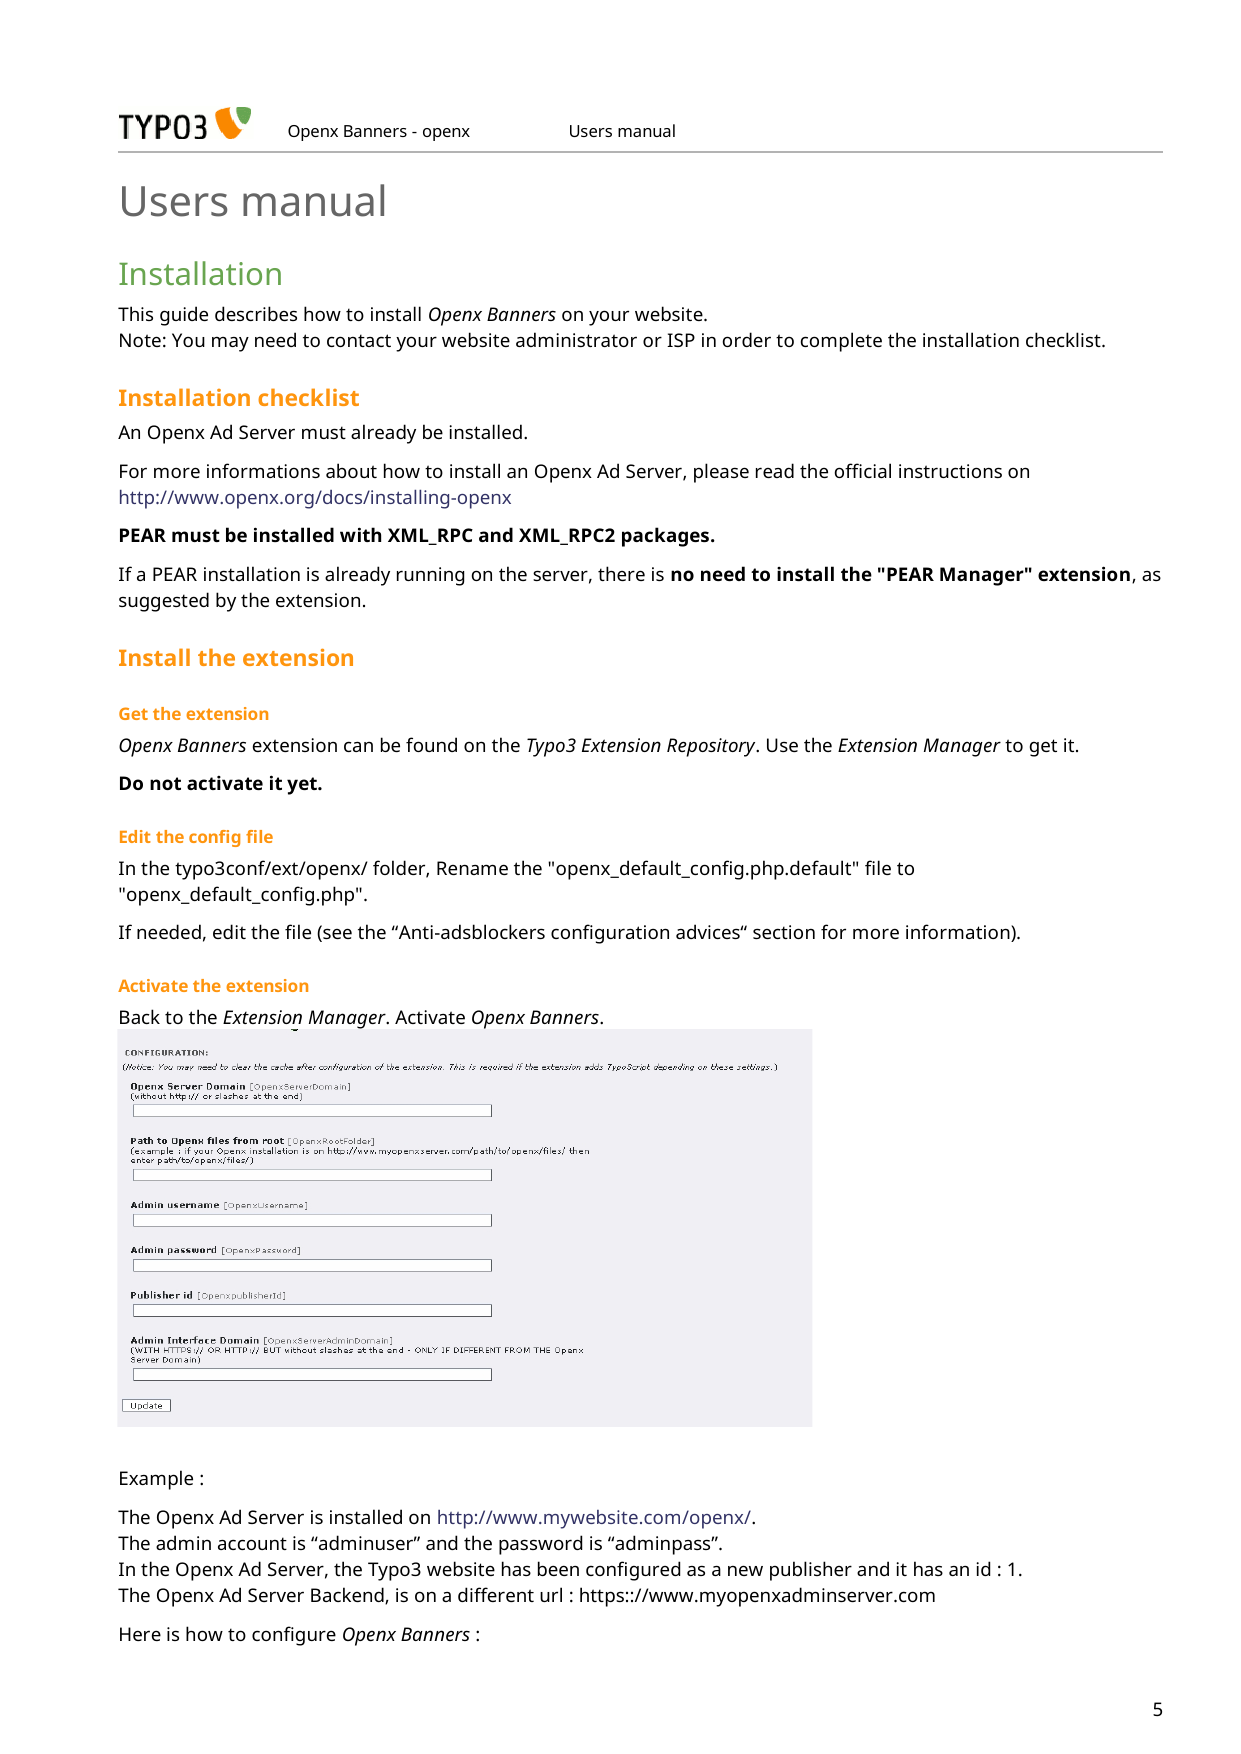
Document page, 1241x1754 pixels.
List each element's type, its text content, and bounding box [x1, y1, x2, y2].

text Here is how to configure Openx Banners : [118, 1620, 1163, 1646]
text Example : [118, 1465, 1163, 1491]
subtitle Get the extension [118, 703, 1163, 726]
text This guide describes how to install Openx Banners on your website. Note: You may need to contact your website administrator or ISP in order to complete the installation checklist. [118, 301, 1163, 353]
subtitle Installation [118, 252, 1163, 294]
subtitle Activate the extension [118, 975, 1163, 998]
subtitle Install the extension [118, 642, 1163, 673]
picture [118, 106, 254, 139]
text Openx Banners extension can be found on the Typo3 Extension Repository. Use the Extension Manager to get it. [118, 732, 1163, 758]
text In the typo3conf/ext/openx/ folder, Rename the "openx_default_config.php.default" file to "openx_default_config.php". [118, 854, 1163, 907]
subtitle Edit the config file [118, 826, 1163, 849]
text PEAR must be installed with XML_RPC and XML_RPC2 packages. [118, 522, 1163, 548]
text An Openx Ad Server must already be installed. [118, 419, 1163, 445]
subtitle Installation checklist [118, 382, 1163, 413]
text Do not activate it yet. [118, 770, 1163, 796]
text If needed, edit the file (see the “Anti-adsblockers configuration advices“ section for more information). [118, 919, 1163, 945]
text If a PEAR installation is already running on the server, there is no need to install the "PEAR Manager" extension, as suggested by the extension. [118, 561, 1163, 613]
text The Openx Ad Server is installed on http://www.mywebsite.com/openx/. The admin account is “adminuser” and the password is “adminpass”. In the Openx Ad Server, the Typo3 website has been configured as a new publisher and it has an id : 1. The Openx Ad Server Backend, is on a different url : https:://www.myopenxadminserver.com [118, 1504, 1163, 1608]
subtitle Users manual [118, 172, 1163, 228]
picture [117, 1029, 813, 1427]
text Back to the Extension Manager. Activate Openx Banners. [118, 1004, 1163, 1030]
text For more informations about how to install an Openx Ad Server, please read the official instructions on http://www.openx.org/docs/installing-openx [118, 457, 1163, 509]
